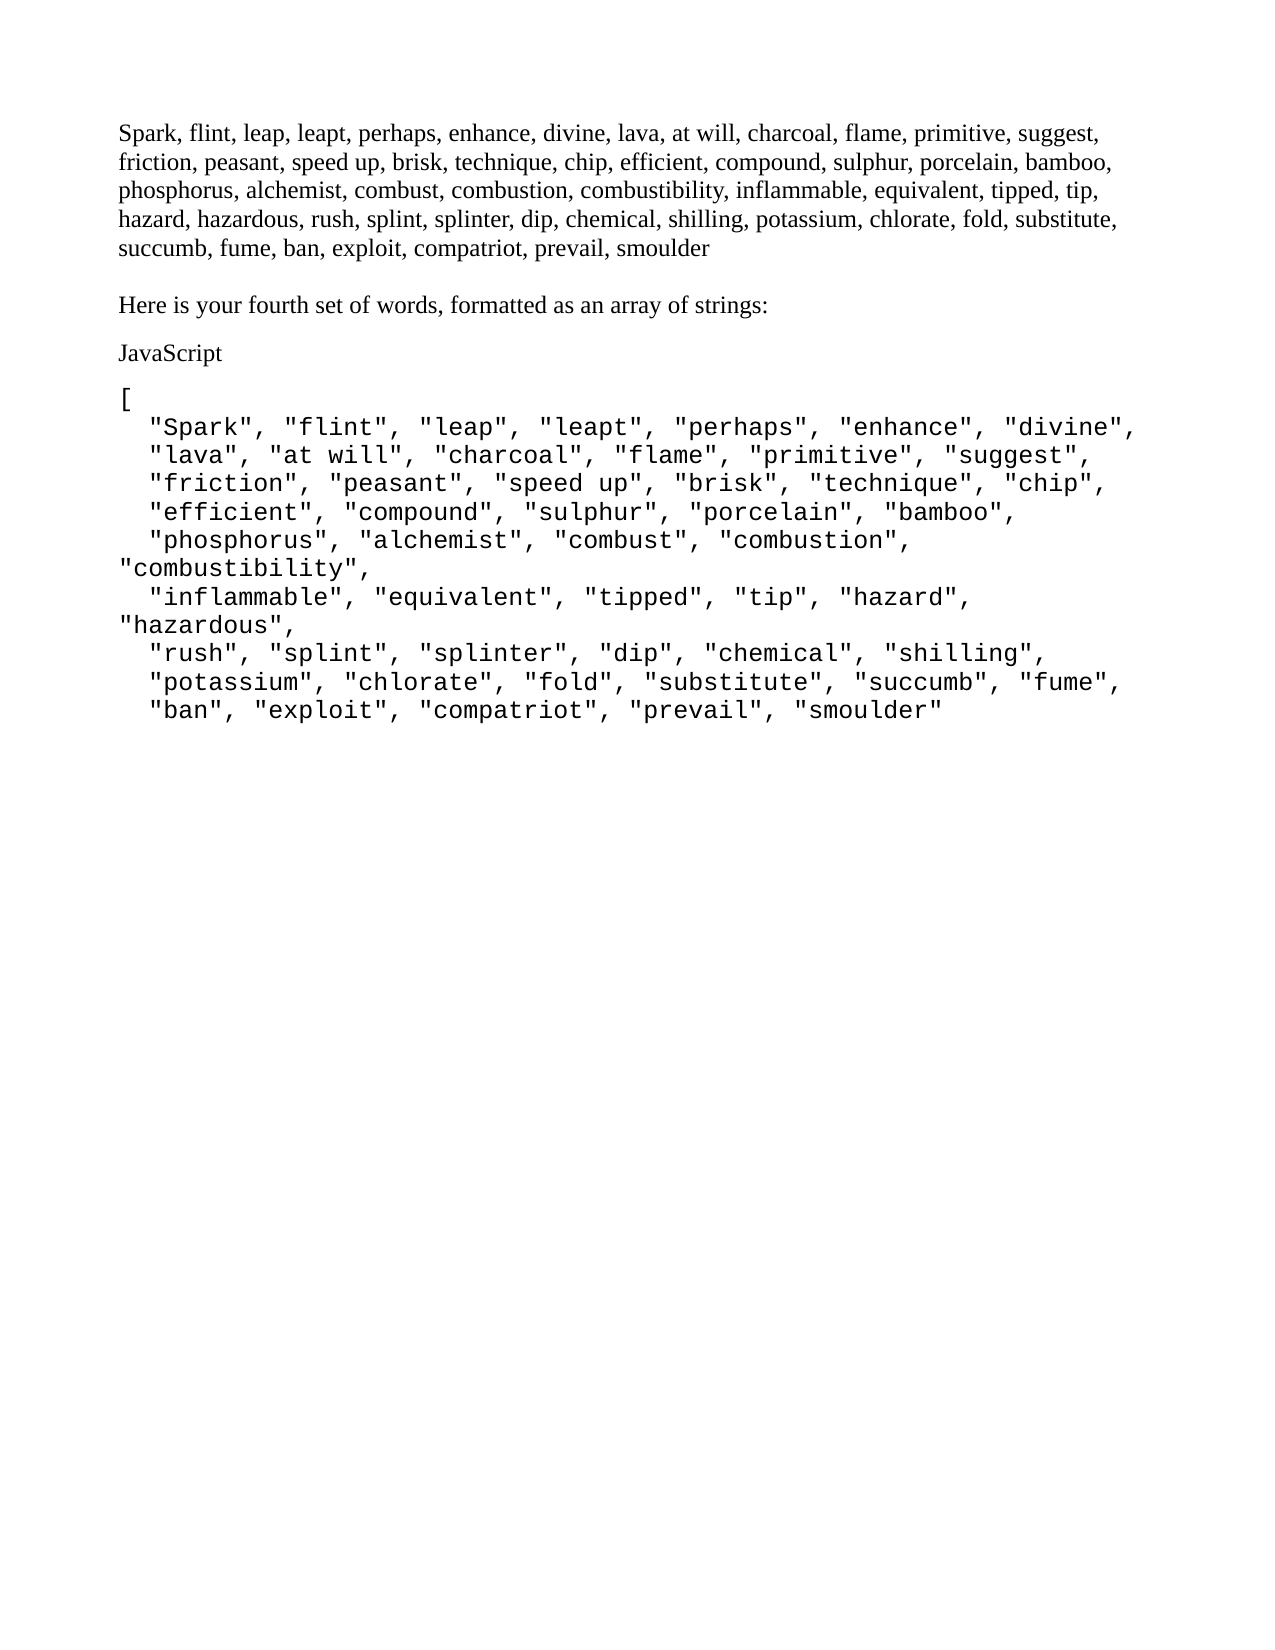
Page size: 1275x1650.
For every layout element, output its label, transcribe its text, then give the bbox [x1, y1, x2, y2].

text [ [118, 386, 1157, 414]
text "inflammable", "equivalent", "tipped", "tip", "hazard", "hazardous", [118, 584, 1157, 641]
text JavaScript [118, 338, 1157, 367]
text "phosphorus", "alchemist", "combust", "combustion", "combustibility", [118, 527, 1157, 584]
text "ban", "exploit", "compatriot", "prevail", "smoulder" [118, 697, 1157, 726]
text "friction", "peasant", "speed up", "brisk", "technique", "chip", [118, 471, 1157, 499]
text Spark, flint, leap, leapt, perhaps, enhance, divine, lava, at will, charcoal, flame, primitive, suggest, friction, peasant, speed up, brisk, technique, chip, efficient, compound, sulphur, porcelain, bamboo, phosphorus, alchemist, combust, combustion, combustibility, inflammable, equivalent, tipped, tip, hazard, hazardous, rush, splint, splinter, dip, chemical, shilling, potassium, chlorate, fold, substitute, succumb, fume, ban, exploit, compatriot, prevail, smoulder [118, 118, 1157, 262]
text "rush", "splint", "splinter", "dip", "chemical", "shilling", [118, 641, 1157, 669]
text "lava", "at will", "charcoal", "flame", "primitive", "suggest", [118, 442, 1157, 471]
text "Spark", "flint", "leap", "leapt", "perhaps", "enhance", "divine", [118, 414, 1157, 442]
text Here is your fourth set of words, formatted as an array of strings: [118, 291, 1157, 319]
text "efficient", "compound", "sulphur", "porcelain", "bamboo", [118, 499, 1157, 527]
text "potassium", "chlorate", "fold", "substitute", "succumb", "fume", [118, 669, 1157, 697]
